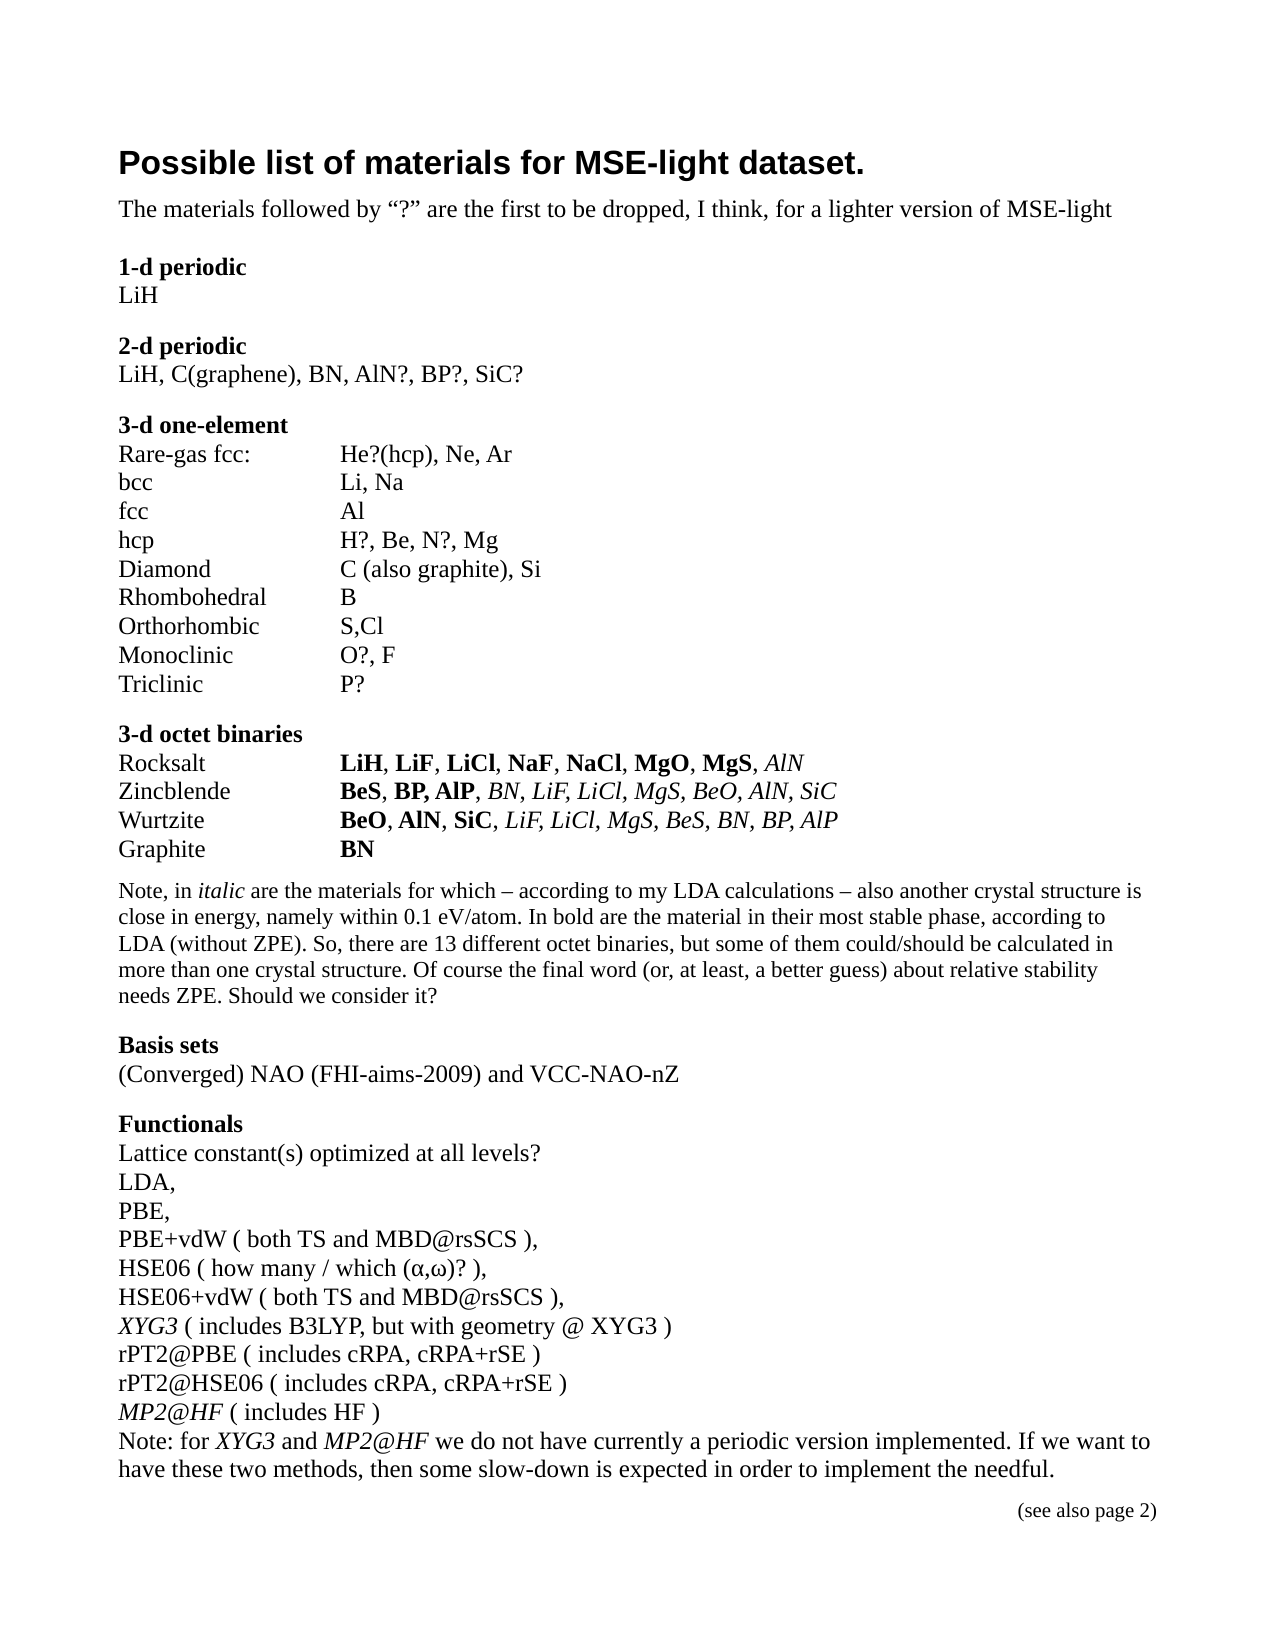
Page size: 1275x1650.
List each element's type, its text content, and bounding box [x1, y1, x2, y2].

text Rocksalt LiH, LiF, LiCl, NaF, NaCl, MgO, MgS, AlN [118, 748, 1157, 776]
text fcc Al [118, 496, 1157, 525]
text Graphite BN [118, 834, 1157, 863]
text 2-d periodic LiH, C(graphene), BN, AlN?, BP?, SiC? [118, 331, 1157, 388]
text (see also page 2) [118, 1498, 1157, 1522]
text Lattice constant(s) optimized at all levels? [118, 1138, 1157, 1167]
text hcp H?, Be, N?, Mg [118, 525, 1157, 554]
text Note: for XYG3 and MP2@HF we do not have currently a periodic version implemented. If we want to have these two methods, then some slow-down is expected in order to implement the needful. [118, 1426, 1157, 1483]
text Monoclinic O?, F [118, 640, 1157, 669]
text Diamond C (also graphite), Si [118, 554, 1157, 582]
text rPT2@PBE ( includes cRPA, cRPA+rSE ) [118, 1339, 1157, 1368]
text HSE06 ( how many / which (α,ω)? ), [118, 1253, 1157, 1282]
text XYG3 ( includes B3LYP, but with geometry @ XYG3 ) [118, 1311, 1157, 1339]
text Rare-gas fcc: He?(hcp), Ne, Ar [118, 439, 1157, 467]
text Note, in italic are the materials for which – according to my LDA calculations – also another crystal structure is close in energy, namely within 0.1 eV/atom. In bold are the material in their most stable phase, according to LDA (without ZPE). So, there are 13 different octet binaries, but some of them could/should be calculated in more than one crystal structure. Of course the final word (or, at least, a better guess) about relative stability needs ZPE. Should we consider it? [118, 877, 1157, 1009]
text Triclinic P? [118, 669, 1157, 697]
text (Converged) NAO (FHI-aims-2009) and VCC-NAO-nZ [118, 1059, 1157, 1088]
text Zincblende BeS, BP, AlP, BN, LiF, LiCl, MgS, BeO, AlN, SiC [118, 776, 1157, 805]
subtitle Possible list of materials for MSE-light dataset. [118, 143, 1157, 182]
text rPT2@HSE06 ( includes cRPA, cRPA+rSE ) [118, 1368, 1157, 1397]
text PBE, [118, 1196, 1157, 1224]
text 1-d periodic [118, 223, 1157, 281]
text PBE+vdW ( both TS and MBD@rsSCS ), [118, 1224, 1157, 1253]
text LDA, [118, 1167, 1157, 1196]
text MP2@HF ( includes HF ) [118, 1397, 1157, 1426]
text The materials followed by “?” are the first to be dropped, I think, for a lighter version of MSE-light [118, 194, 1157, 223]
text LiH [118, 281, 1157, 309]
text Orthorhombic S,Cl [118, 611, 1157, 640]
text HSE06+vdW ( both TS and MBD@rsSCS ), [118, 1282, 1157, 1311]
text bcc Li, Na [118, 467, 1157, 496]
text Basis sets [118, 1030, 1157, 1059]
text Functionals [118, 1109, 1157, 1138]
text Wurtzite BeO, AlN, SiC, LiF, LiCl, MgS, BeS, BN, BP, AlP [118, 805, 1157, 834]
text 3-d one-element [118, 410, 1157, 439]
text Rhombohedral B [118, 582, 1157, 611]
text 3-d octet binaries [118, 719, 1157, 748]
